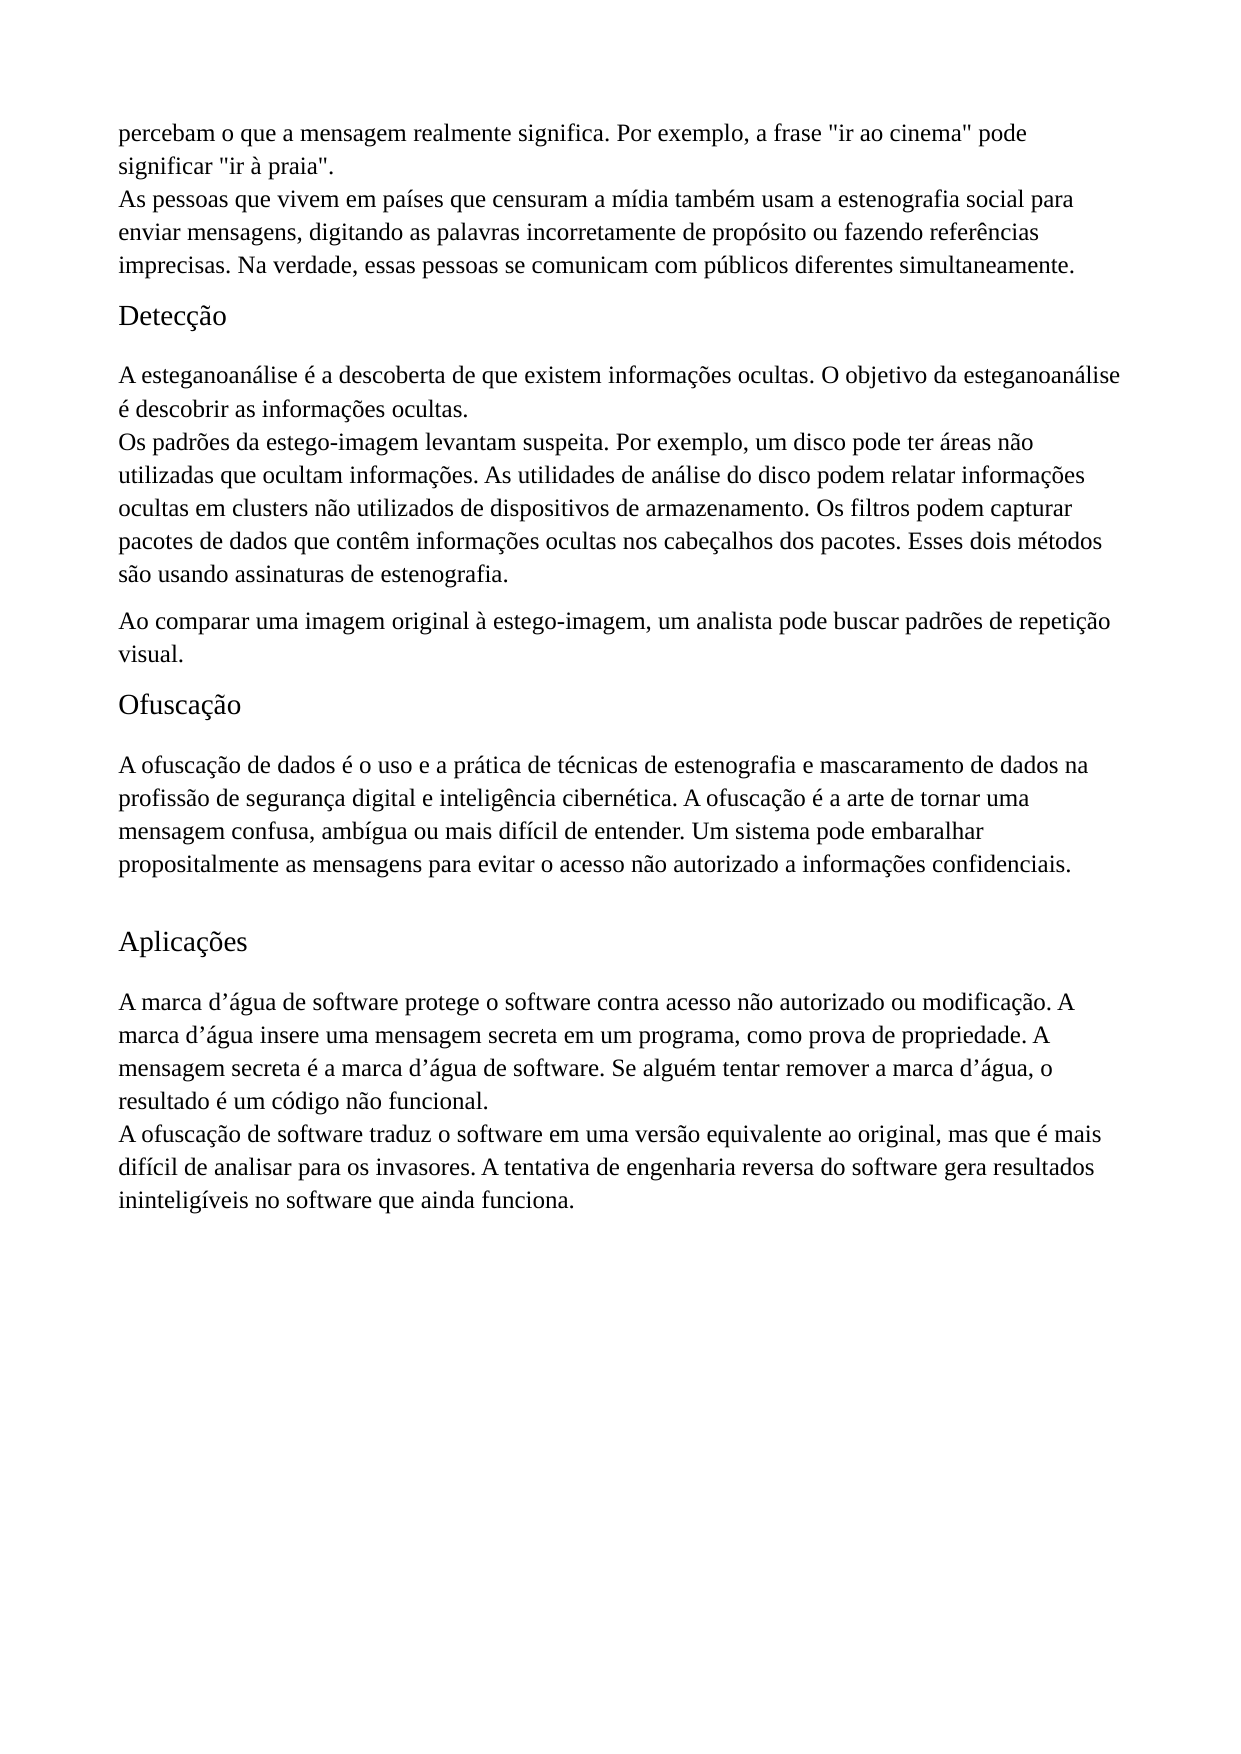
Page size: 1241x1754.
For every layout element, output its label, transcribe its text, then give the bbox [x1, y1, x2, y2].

text percebam o que a mensagem realmente significa. Por exemplo, a frase "ir ao cinema" pode significar "ir à praia". [118, 118, 1122, 180]
text A ofuscação de dados é o uso e a prática de técnicas de estenografia e mascaramento de dados na profissão de segurança digital e inteligência cibernética. A ofuscação é a arte de tornar uma mensagem confusa, ambígua ou mais difícil de entender. Um sistema pode embaralhar propositalmente as mensagens para evitar o acesso não autorizado a informações confidenciais. [118, 750, 1122, 878]
subtitle Detecção [118, 298, 1122, 331]
text A esteganoanálise é a descoberta de que existem informações ocultas. O objetivo da esteganoanálise é descobrir as informações ocultas. [118, 361, 1122, 422]
text A marca d’água de software protege o software contra acesso não autorizado ou modificação. A marca d’água insere uma mensagem secreta em um programa, como prova de propriedade. A mensagem secreta é a marca d’água de software. Se alguém tentar remover a marca d’água, o resultado é um código não funcional. [118, 987, 1122, 1115]
text As pessoas que vivem em países que censuram a mídia também usam a estenografia social para enviar mensagens, digitando as palavras incorretamente de propósito ou fazendo referências imprecisas. Na verdade, essas pessoas se comunicam com públicos diferentes simultaneamente. [118, 184, 1122, 279]
text A ofuscação de software traduz o software em uma versão equivalente ao original, mas que é mais difícil de analisar para os invasores. A tentativa de engenharia reversa do software gera resultados ininteligíveis no software que ainda funciona. [118, 1119, 1122, 1214]
subtitle Aplicações [118, 924, 1122, 958]
text Os padrões da estego-imagem levantam suspeita. Por exemplo, um disco pode ter áreas não utilizadas que ocultam informações. As utilidades de análise do disco podem relatar informações ocultas em clusters não utilizados de dispositivos de armazenamento. Os filtros podem capturar pacotes de dados que contêm informações ocultas nos cabeçalhos dos pacotes. Esses dois métodos são usando assinaturas de estenografia. [118, 427, 1122, 587]
text Ao comparar uma imagem original à estego-imagem, um analista pode buscar padrões de repetição visual. [118, 606, 1122, 668]
subtitle Ofuscação [118, 687, 1122, 721]
